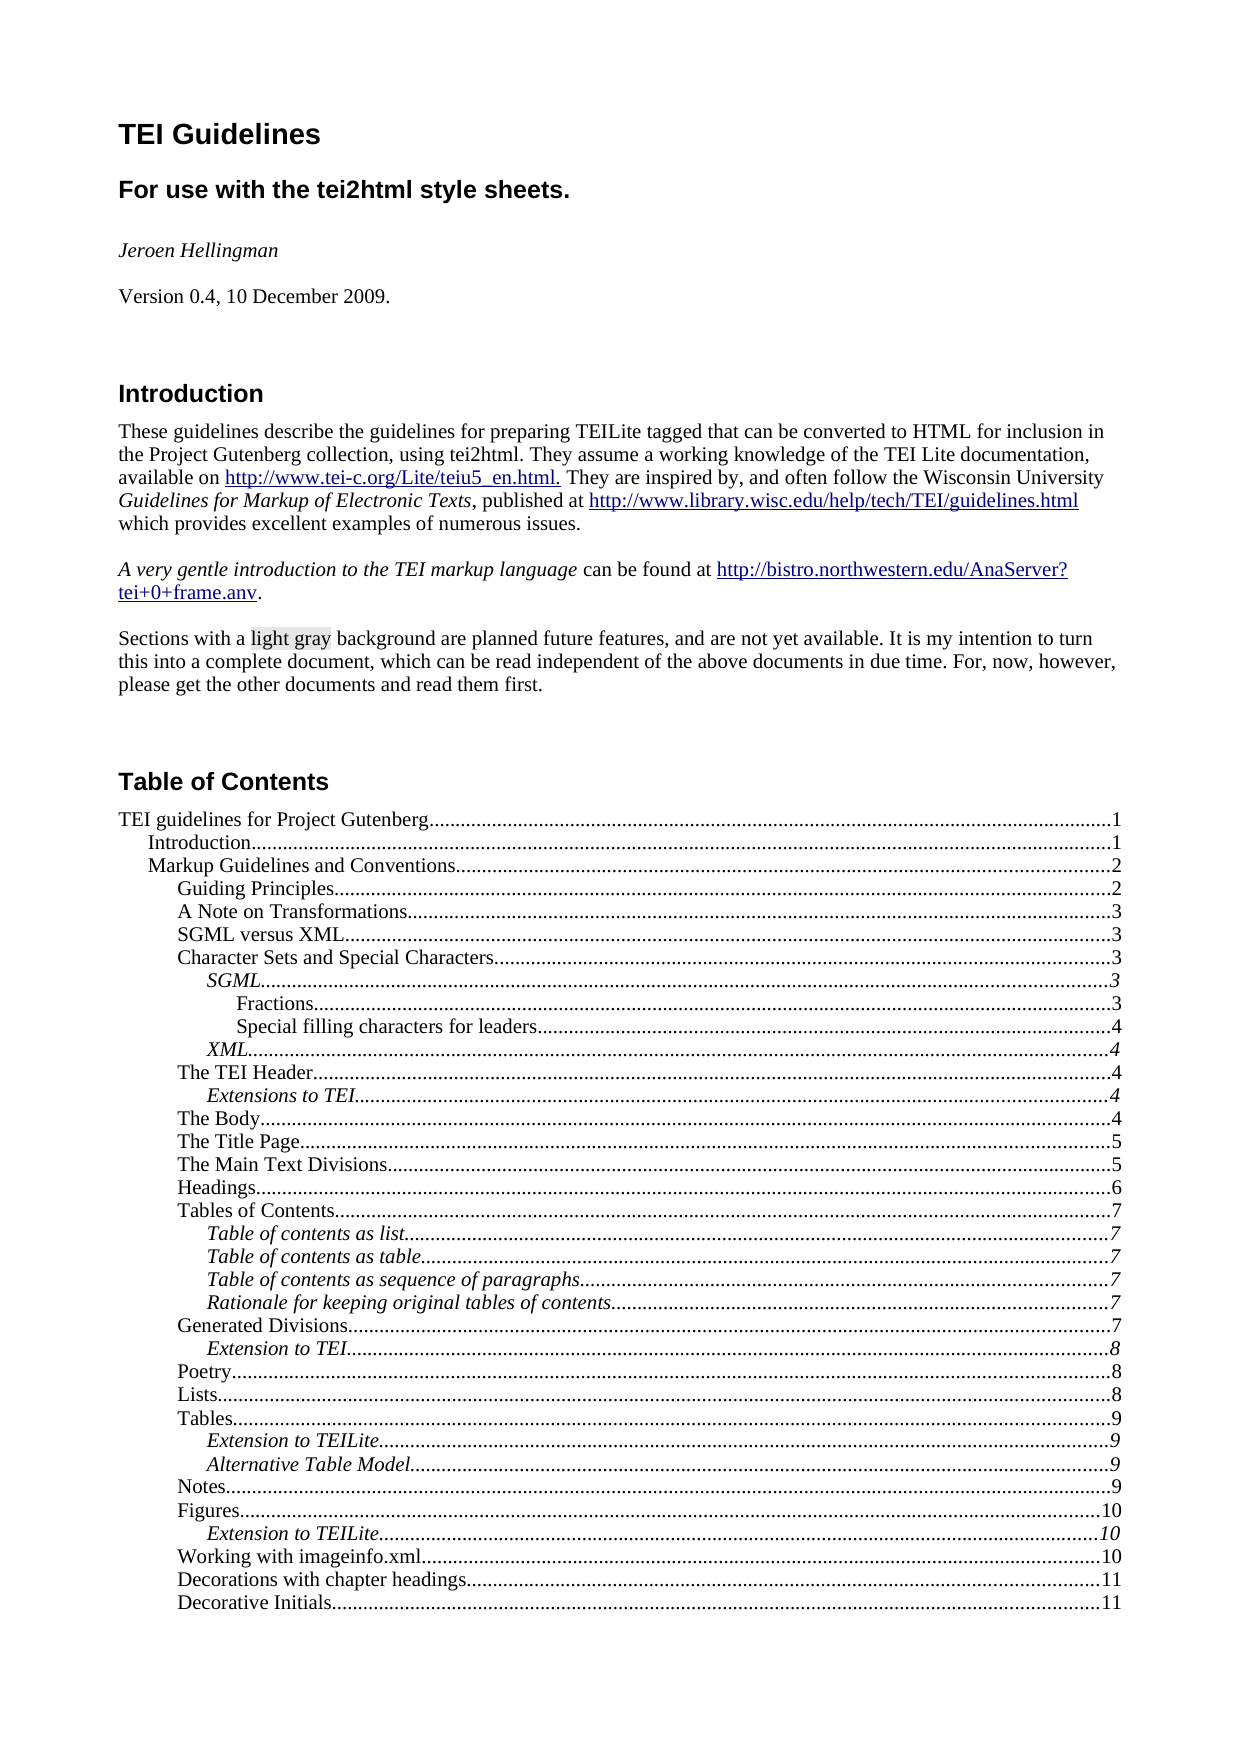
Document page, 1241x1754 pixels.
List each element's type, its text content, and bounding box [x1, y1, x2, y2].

text These guidelines describe the guidelines for preparing TEILite tagged that can be converted to HTML for inclusion in the Project Gutenberg collection, using tei2html. They assume a working knowledge of the TEI Lite documentation, available on http://www.tei-c.org/Lite/teiu5_en.html. They are inspired by, and often follow the Wisconsin University Guidelines for Markup of Electronic Texts, published at http://www.library.wisc.edu/help/tech/TEI/guidelines.html which provides excellent examples of numerous issues. [118, 420, 1122, 535]
text Decorations with chapter headings 11 [177, 1567, 1122, 1591]
text A very gentle introduction to the TEI markup language can be found at http://bistro.northwestern.edu/AnaServer?tei+0+frame.anv. [118, 558, 1122, 604]
text Sections with a light gray background are planned future features, and are not yet available. It is my intention to turn this into a complete document, which can be read independent of the above documents in due time. For, now, however, please get the other documents and read them first. [118, 627, 1122, 696]
text Decorative Initials 11 [177, 1591, 1122, 1613]
text The Body 4 [177, 1107, 1122, 1130]
text Notes 9 [177, 1475, 1122, 1498]
text Generated Divisions 7 [177, 1314, 1122, 1337]
text Lists 8 [177, 1383, 1122, 1406]
text TEI guidelines for Project Gutenberg 1 [118, 808, 1122, 831]
text Extensions to TEI 4 [207, 1084, 1122, 1107]
text Jeroen Hellingman [118, 239, 1122, 262]
text Extension to TEILite 10 [207, 1521, 1122, 1544]
text The Title Page 5 [177, 1130, 1122, 1153]
text Working with imageinfo.xml 10 [177, 1544, 1122, 1567]
text Table of contents as list 7 [207, 1222, 1122, 1245]
text Extension to TEILite 9 [207, 1429, 1122, 1452]
text Character Sets and Special Characters. 3 [177, 946, 1122, 969]
text Tables 9 [177, 1406, 1122, 1429]
text Extension to TEI 8 [207, 1337, 1122, 1360]
text Poetry 8 [177, 1360, 1122, 1383]
text Rationale for keeping original tables of contents 7 [207, 1291, 1122, 1314]
text Fractions 3 [236, 992, 1122, 1015]
subtitle For use with the tei2html style sheets. [118, 176, 1122, 204]
text Headings 6 [177, 1176, 1122, 1199]
text Alternative Table Model 9 [207, 1452, 1122, 1475]
text Tables of Contents 7 [177, 1199, 1122, 1222]
text Table of contents as sequence of paragraphs 7 [207, 1268, 1122, 1291]
subtitle TEI Guidelines [118, 118, 1122, 151]
text Guiding Principles 2 [177, 877, 1122, 900]
text SGML 3 [207, 969, 1122, 992]
text Special filling characters for leaders 4 [236, 1015, 1122, 1038]
text A Note on Transformations 3 [177, 900, 1122, 923]
text The Main Text Divisions 5 [177, 1153, 1122, 1176]
text Introduction 1 [148, 831, 1122, 854]
text Table of contents as table 7 [207, 1245, 1122, 1268]
text Version 0.4, 10 December 2009. [118, 285, 1122, 308]
subtitle Introduction [118, 379, 1122, 407]
subtitle Table of Contents [118, 767, 1122, 795]
text Markup Guidelines and Conventions 2 [148, 854, 1122, 877]
text The TEI Header 4 [177, 1061, 1122, 1084]
text SGML versus XML 3 [177, 923, 1122, 946]
text XML 4 [207, 1038, 1122, 1061]
text Figures 10 [177, 1498, 1122, 1521]
